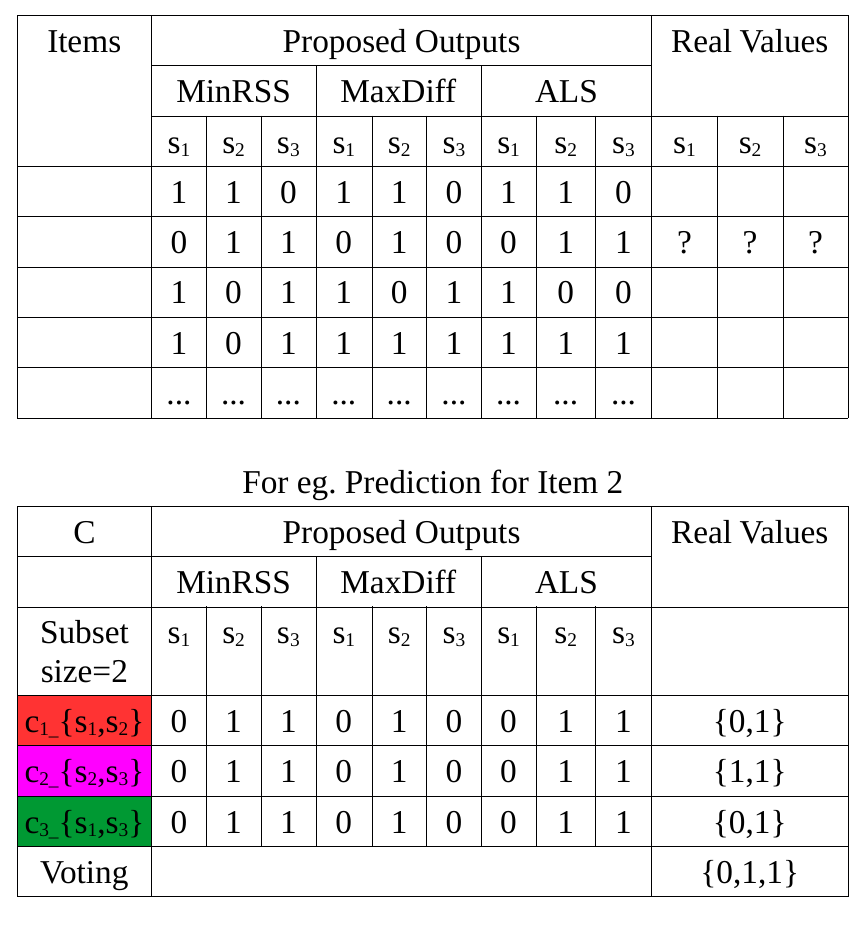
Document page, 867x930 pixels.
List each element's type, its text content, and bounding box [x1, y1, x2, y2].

table_cell MaxDiff [317, 66, 481, 116]
table_cell 1 [317, 167, 372, 216]
table_cell ... [152, 368, 206, 417]
table_cell 0 [482, 746, 536, 796]
table_cell 1 [317, 318, 372, 367]
table_cell 1 [262, 746, 316, 796]
table_cell [652, 318, 717, 367]
table_cell [718, 268, 783, 317]
table_cell 1 [537, 696, 595, 745]
table_cell [784, 318, 848, 367]
table_cell [652, 268, 717, 317]
table_cell 0 [596, 167, 651, 216]
table_cell [718, 318, 783, 367]
table_cell 1 [207, 746, 261, 796]
table_cell Subset size=2 [18, 608, 151, 695]
table_cell Proposed Outputs [152, 507, 651, 556]
table_cell ... [317, 368, 372, 417]
table_cell 0 [482, 797, 536, 846]
table_cell MinRSS [152, 66, 316, 116]
table_cell 0 [373, 268, 426, 317]
table_cell 1 [373, 167, 426, 216]
table_cell ... [596, 368, 651, 417]
table_cell 1 [317, 268, 372, 317]
table_cell 1 [596, 696, 651, 745]
table_cell [18, 557, 151, 606]
table_cell {0,1,1} [652, 847, 848, 896]
table_cell s3 [784, 117, 848, 166]
table_cell {0,1} [652, 797, 848, 846]
table_cell 1 [207, 696, 261, 745]
table_cell 1 [373, 318, 426, 367]
table_cell 0 [427, 696, 481, 745]
table_cell MinRSS [152, 557, 316, 606]
table_cell 1 [537, 318, 595, 367]
table_cell s2 [207, 608, 261, 695]
table_cell [652, 368, 717, 417]
table_cell 0 [152, 696, 206, 745]
table_cell 0 [317, 217, 372, 267]
table_cell [652, 167, 717, 216]
table_cell 0 [152, 797, 206, 846]
table_cell [652, 608, 848, 695]
table_cell [784, 268, 848, 317]
table_cell [18, 217, 151, 267]
table_cell [18, 318, 151, 367]
table_cell 0 [537, 268, 595, 317]
table_cell 1 [537, 746, 595, 796]
table_cell 0 [262, 167, 316, 216]
table_cell 1 [537, 797, 595, 846]
table_cell 0 [596, 268, 651, 317]
table_cell 0 [427, 217, 481, 267]
table_cell 1 [596, 217, 651, 267]
table_cell s3 [596, 117, 651, 166]
table_cell 1 [262, 797, 316, 846]
table_cell ... [373, 368, 426, 417]
table_cell 1 [373, 217, 426, 267]
table_cell s1 [317, 608, 372, 695]
table_cell ALS [482, 557, 651, 606]
table_cell 1 [152, 268, 206, 317]
table_cell ... [482, 368, 536, 417]
table_cell s1 [152, 117, 206, 166]
table_cell [18, 268, 151, 317]
table_cell 1 [373, 746, 426, 796]
table_cell c1_{s1,s2} [18, 696, 151, 745]
table_cell Real Values [652, 507, 848, 606]
table_cell s3 [262, 117, 316, 166]
table_cell 1 [482, 167, 536, 216]
table_cell For eg. Prediction for Item 2 [17, 419, 848, 506]
table_cell 1 [262, 217, 316, 267]
table_cell ? [784, 217, 848, 267]
table_cell 0 [482, 217, 536, 267]
table_cell 0 [427, 797, 481, 846]
table_cell [152, 847, 651, 896]
table_cell 0 [207, 318, 261, 367]
table_cell ... [537, 368, 595, 417]
table_cell 1 [482, 318, 536, 367]
table_cell 1 [262, 696, 316, 745]
table_cell s2 [373, 117, 426, 166]
table_cell 0 [152, 217, 206, 267]
table_cell s1 [482, 117, 536, 166]
table_cell 1 [482, 268, 536, 317]
table_cell 1 [207, 797, 261, 846]
table_cell 0 [317, 746, 372, 796]
table_cell 1 [596, 797, 651, 846]
table_cell Voting [18, 847, 151, 896]
table_header Items [18, 16, 151, 166]
table_cell s2 [373, 608, 426, 695]
table_cell c2_{s2,s3} [18, 746, 151, 796]
table_cell 0 [427, 746, 481, 796]
table_cell s1 [652, 117, 717, 166]
table_cell 0 [482, 696, 536, 745]
table_cell {1,1} [652, 746, 848, 796]
table_cell 1 [427, 318, 481, 367]
table_cell 1 [152, 167, 206, 216]
table_cell 1 [207, 217, 261, 267]
table_header Proposed Outputs [152, 16, 651, 65]
table_cell [784, 368, 848, 417]
table_cell 1 [427, 268, 481, 317]
table_cell 1 [373, 696, 426, 745]
table_cell 0 [427, 167, 481, 216]
table_cell s2 [537, 117, 595, 166]
table_cell ... [262, 368, 316, 417]
table_cell 1 [262, 318, 316, 367]
table_cell C [18, 507, 151, 556]
table_cell [718, 368, 783, 417]
table_cell [784, 167, 848, 216]
table_cell s2 [537, 608, 595, 695]
table_cell s2 [207, 117, 261, 166]
table_cell ALS [482, 66, 651, 116]
table_cell ... [427, 368, 481, 417]
table_cell {0,1} [652, 696, 848, 745]
table_cell s1 [152, 608, 206, 695]
table_cell ... [207, 368, 261, 417]
table_cell 1 [537, 167, 595, 216]
table_cell 1 [596, 746, 651, 796]
table_header Real Values [652, 16, 848, 116]
table_cell [718, 167, 783, 216]
table_cell 0 [317, 696, 372, 745]
table_cell s3 [262, 608, 316, 695]
table_cell 1 [537, 217, 595, 267]
table_cell 1 [596, 318, 651, 367]
table_cell s3 [596, 608, 651, 695]
table_cell 1 [152, 318, 206, 367]
table_cell s3 [427, 608, 481, 695]
table_cell [18, 368, 151, 417]
table_cell 0 [207, 268, 261, 317]
table_cell s2 [718, 117, 783, 166]
table_cell 1 [262, 268, 316, 317]
table_cell 0 [152, 746, 206, 796]
table_cell s1 [317, 117, 372, 166]
table_cell ? [718, 217, 783, 267]
table_cell c3_{s1,s3} [18, 797, 151, 846]
table_cell 1 [373, 797, 426, 846]
table_cell 0 [317, 797, 372, 846]
table_cell MaxDiff [317, 557, 481, 606]
table_cell [18, 167, 151, 216]
table_cell s3 [427, 117, 481, 166]
table_cell s1 [482, 608, 536, 695]
table_cell 1 [207, 167, 261, 216]
table_cell ? [652, 217, 717, 267]
